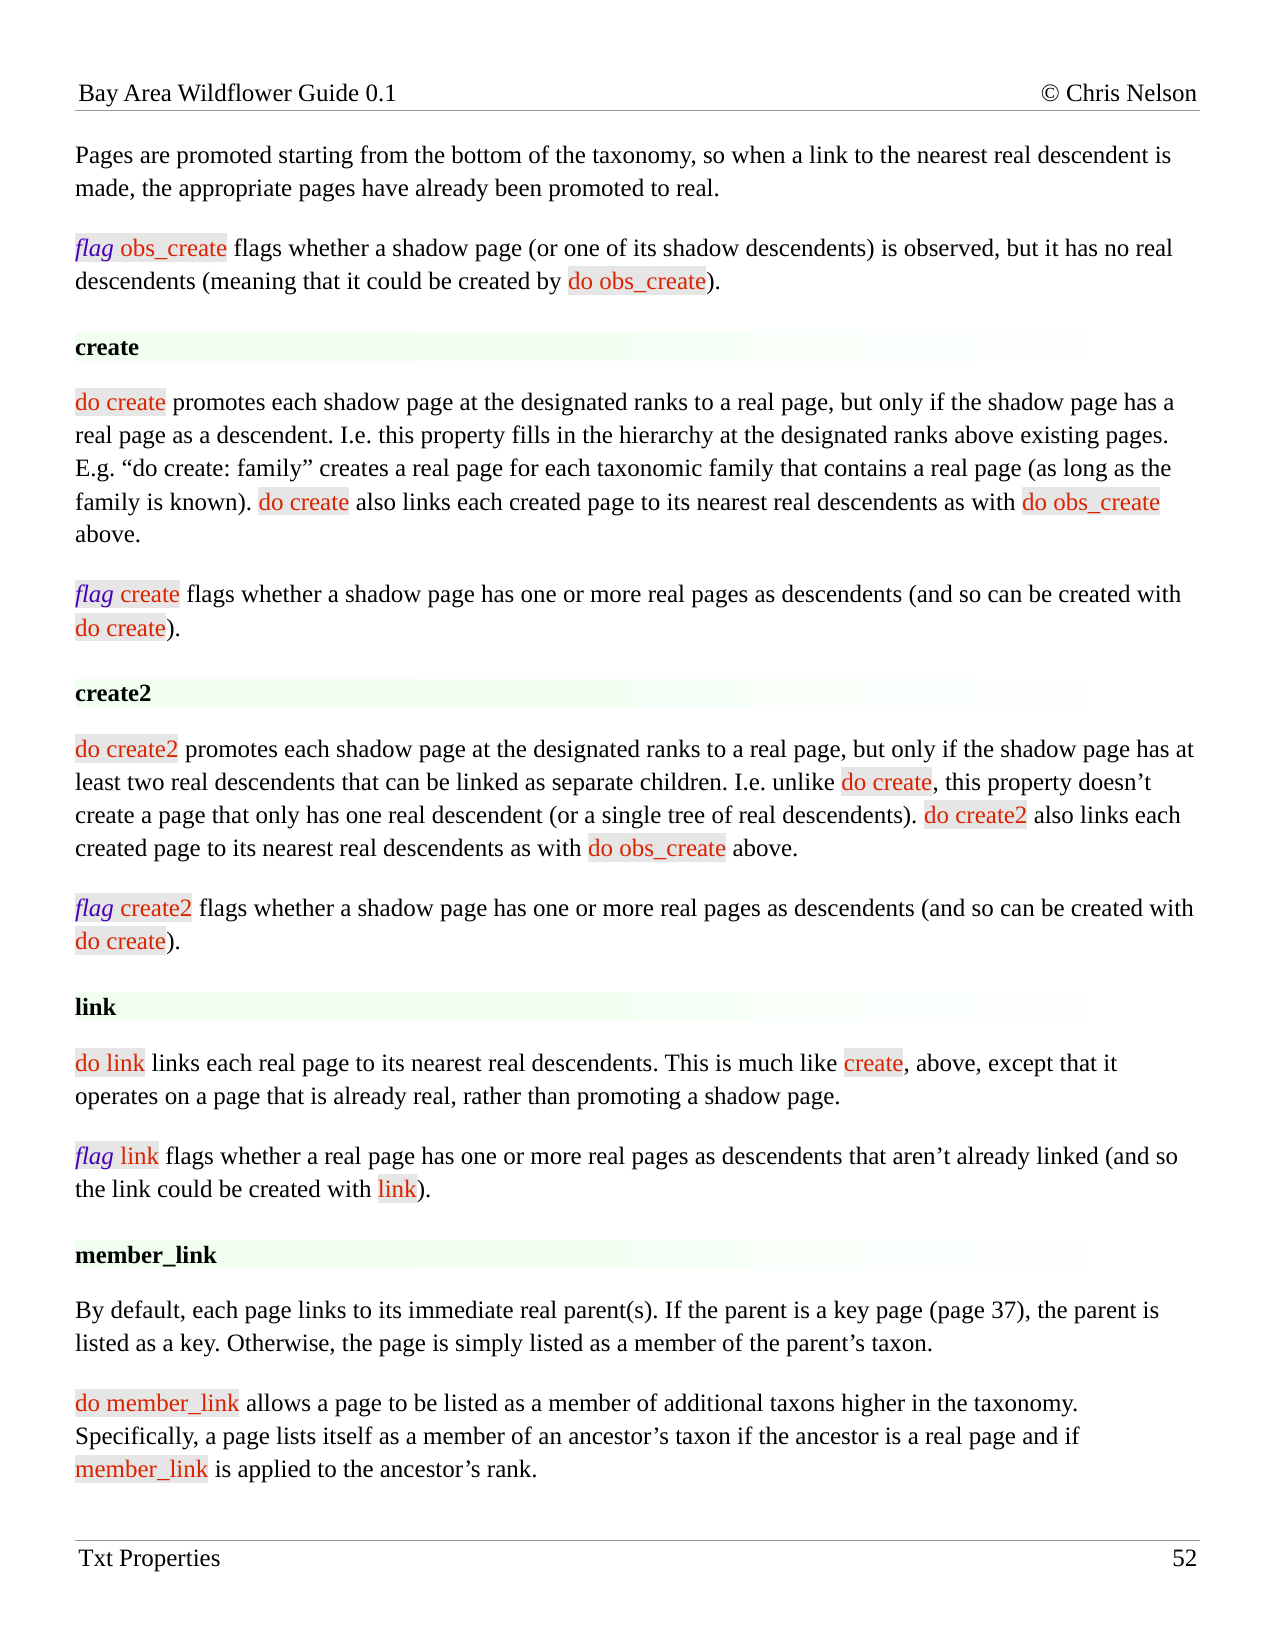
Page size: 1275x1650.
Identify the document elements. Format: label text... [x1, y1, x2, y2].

text flag create flags whether a shadow page has one or more real pages as descendents (and so can be created with do create). [75, 579, 1200, 641]
text do create promotes each shadow page at the designated ranks to a real page, but only if the shadow page has a real page as a descendent. I.e. this property fills in the hierarchy at the designated ranks above existing pages. E.g. “do create: family” creates a real page for each taxonomic family that contains a real page (as long as the family is known). do create also links each created page to its nearest real descendents as with do obs_create above. [75, 387, 1200, 548]
subtitle create [75, 332, 1200, 361]
text flag create2 flags whether a shadow page has one or more real pages as descendents (and so can be created with do create). [75, 893, 1200, 955]
text flag link flags whether a real page has one or more real pages as descendents that aren’t already linked (and so the link could be created with link). [75, 1141, 1200, 1203]
subtitle create2 [75, 679, 1200, 707]
text do link links each real page to its nearest real descendents. This is much like create, above, except that it operates on a page that is already real, rather than promoting a shadow page. [75, 1048, 1200, 1109]
subtitle member_link [75, 1240, 1200, 1268]
text flag obs_create flags whether a shadow page (or one of its shadow descendents) is observed, but it has no real descendents (meaning that it could be created by do obs_create). [75, 233, 1200, 295]
text By default, each page links to its immediate real parent(s). If the parent is a key page (page 37), the parent is listed as a key. Otherwise, the page is simply listed as a member of the parent’s taxon. [75, 1295, 1200, 1357]
text Pages are promoted starting from the bottom of the taxonomy, so when a link to the nearest real descendent is made, the appropriate pages have already been promoted to real. [75, 140, 1200, 202]
subtitle link [75, 992, 1200, 1021]
text do member_link allows a page to be listed as a member of additional taxons higher in the taxonomy. Specifically, a page lists itself as a member of an ancestor’s taxon if the ancestor is a real page and if member_link is applied to the ancestor’s rank. [75, 1388, 1200, 1483]
text do create2 promotes each shadow page at the designated ranks to a real page, but only if the shadow page has at least two real descendents that can be linked as separate children. I.e. unlike do create, this property doesn’t create a page that only has one real descendent (or a single tree of real descendents). do create2 also links each created page to its nearest real descendents as with do obs_create above. [75, 734, 1200, 862]
